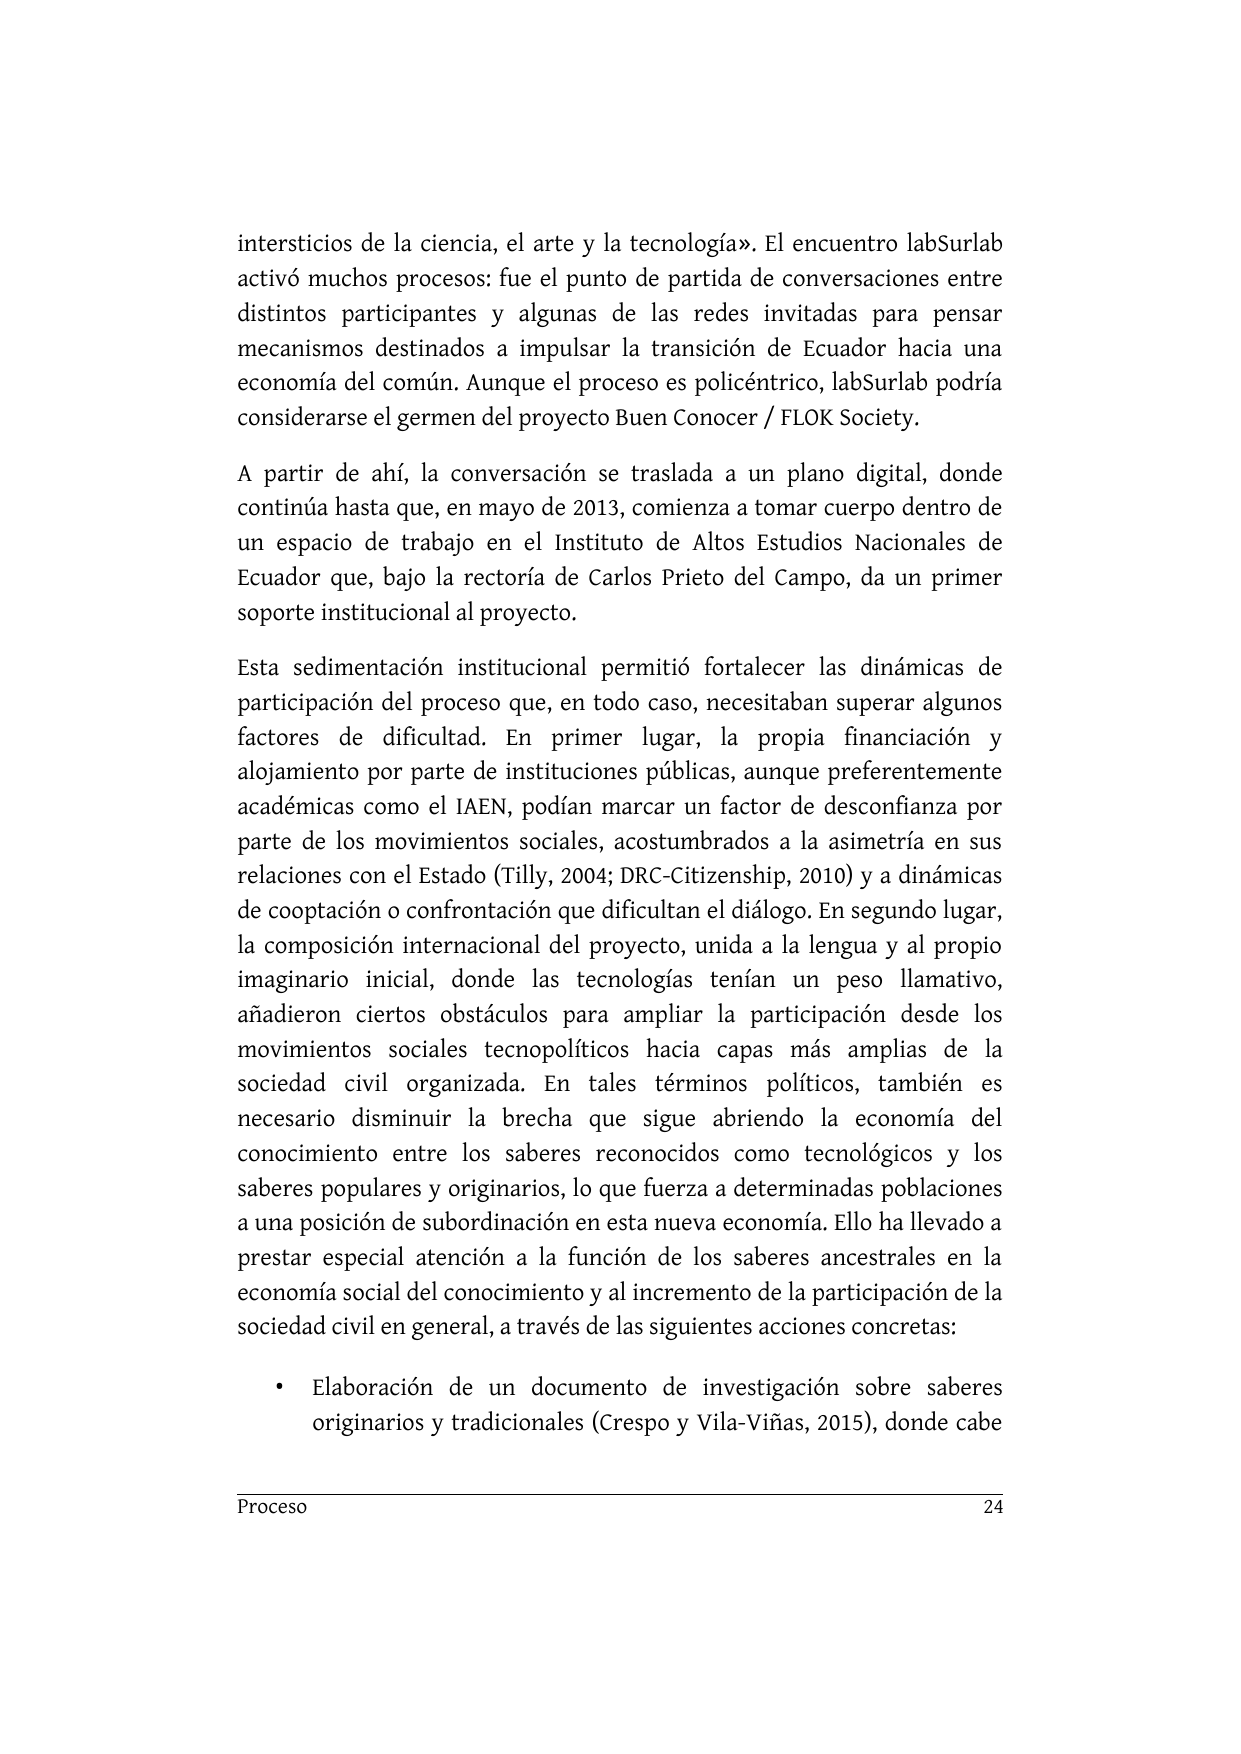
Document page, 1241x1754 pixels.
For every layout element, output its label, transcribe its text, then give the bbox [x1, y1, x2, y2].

text intersticios de la ciencia, el arte y la tecnología». El encuentro labSurlab activó muchos procesos: fue el punto de partida de conversaciones entre distintos participantes y algunas de las redes invitadas para pensar mecanismos destinados a impulsar la transición de Ecuador hacia una economía del común. Aunque el proceso es policéntrico, labSurlab podría considerarse el germen del proyecto Buen Conocer / FLOK Society. [237, 225, 1003, 432]
list Elaboración de un documento de investigación sobre saberes originarios y tradicionales (Crespo y Vila-Viñas, 2015), donde cabe [274, 1368, 1003, 1437]
text Esta sedimentación institucional permitió fortalecer las dinámicas de participación del proceso que, en todo caso, necesitaban superar algunos factores de dificultad. En primer lugar, la propia financiación y alojamiento por parte de instituciones públicas, aunque preferentemente académicas como el IAEN, podían marcar un factor de desconfianza por parte de los movimientos sociales, acostumbrados a la asimetría en sus relaciones con el Estado (Tilly, 2004; DRC-Citizenship, 2010) y a dinámicas de cooptación o confrontación que dificultan el diálogo. En segundo lugar, la composición internacional del proyecto, unida a la lengua y al propio imaginario inicial, donde las tecnologías tenían un peso llamativo, añadieron ciertos obstáculos para ampliar la participación desde los movimientos sociales tecnopolíticos hacia capas más amplias de la sociedad civil organizada. En tales términos políticos, también es necesario disminuir la brecha que sigue abriendo la economía del conocimiento entre los saberes reconocidos como tecnológicos y los saberes populares y originarios, lo que fuerza a determinadas poblaciones a una posición de subordinación en esta nueva economía. Ello ha llevado a prestar especial atención a la función de los saberes ancestrales en la economía social del conocimiento y al incremento de la participación de la sociedad civil en general, a través de las siguientes acciones concretas: [237, 654, 1003, 1342]
text A partir de ahí, la conversación se traslada a un plano digital, donde continúa hasta que, en mayo de 2013, comienza a tomar cuerpo dentro de un espacio de trabajo en el Instituto de Altos Estudios Nacionales de Ecuador que, bajo la rectoría de Carlos Prieto del Campo, da un primer soporte institucional al proyecto. [237, 459, 1003, 627]
